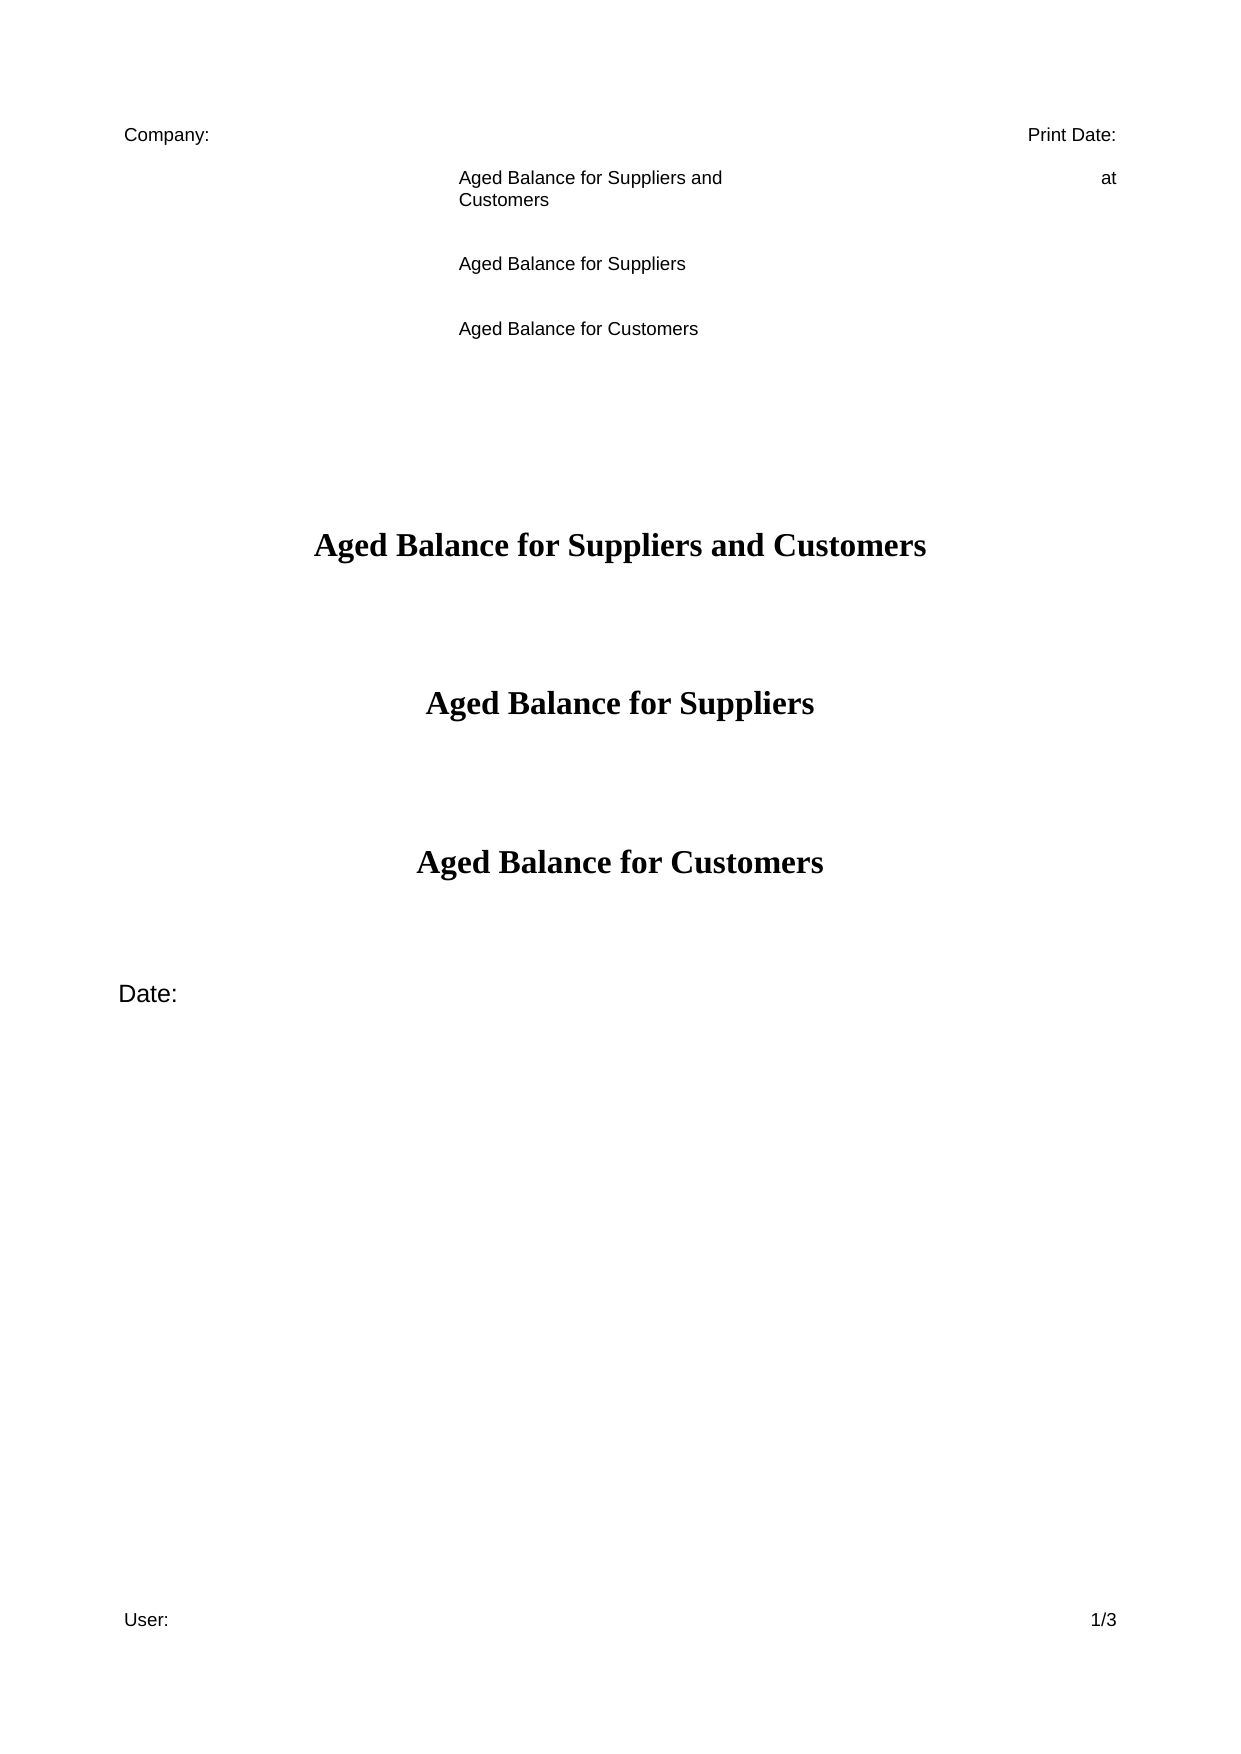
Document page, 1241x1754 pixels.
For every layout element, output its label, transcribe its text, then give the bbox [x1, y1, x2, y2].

text Date: <format_date(date, user.language)> [118, 975, 1122, 1009]
text <when test="main_title == 'customer'"> [118, 776, 1122, 804]
text <when test="main_title == 'both'"> [118, 459, 1122, 488]
subtitle Aged Balance for Customers [118, 842, 1122, 880]
text </when> [118, 576, 1122, 605]
text </choose> [118, 934, 1122, 963]
subtitle Aged Balance for Suppliers [118, 684, 1122, 722]
text </when> [118, 734, 1122, 763]
text </when> [118, 893, 1122, 922]
text <choose test=""> [118, 418, 1122, 447]
subtitle Aged Balance for Suppliers and Customers [118, 525, 1122, 564]
text <when test="main_title == 'supplier'"> [118, 617, 1122, 646]
